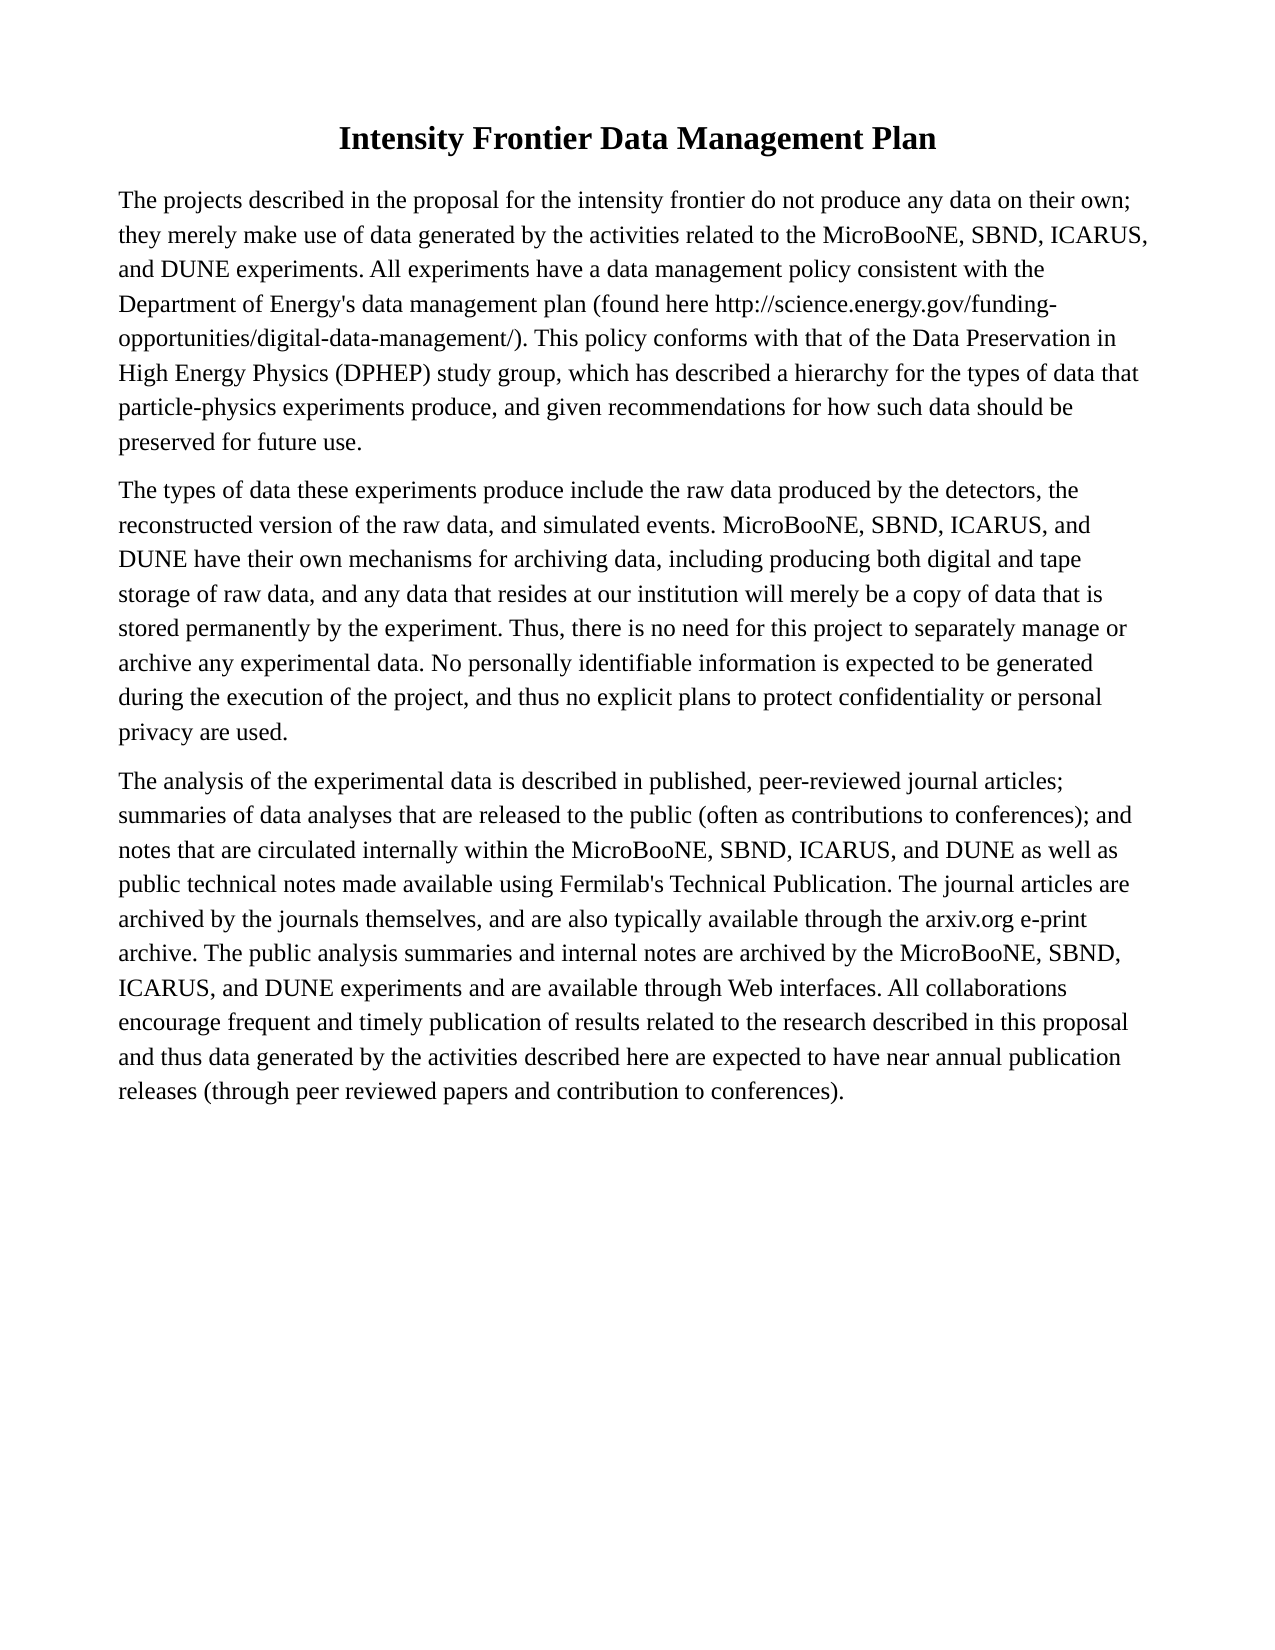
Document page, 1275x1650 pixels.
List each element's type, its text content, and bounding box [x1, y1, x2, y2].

text Intensity Frontier Data Management Plan [118, 118, 1157, 156]
text The projects described in the proposal for the intensity frontier do not produce any data on their own; they merely make use of data generated by the activities related to the MicroBooNE, SBND, ICARUS, and DUNE experiments. All experiments have a data management policy consistent with the Department of Energy's data management plan (found here http://science.energy.gov/funding-opportunities/digital-data-management/). This policy conforms with that of the Data Preservation in High Energy Physics (DPHEP) study group, which has described a hierarchy for the types of data that particle-physics experiments produce, and given recommendations for how such data should be preserved for future use. [118, 185, 1157, 455]
text The types of data these experiments produce include the raw data produced by the detectors, the reconstructed version of the raw data, and simulated events. MicroBooNE, SBND, ICARUS, and DUNE have their own mechanisms for archiving data, including producing both digital and tape storage of raw data, and any data that resides at our institution will merely be a copy of data that is stored permanently by the experiment. Thus, there is no need for this project to separately manage or archive any experimental data. No personally identifiable information is expected to be generated during the execution of the project, and thus no explicit plans to protect confidentiality or personal privacy are used. [118, 476, 1157, 746]
text The analysis of the experimental data is described in published, peer-reviewed journal articles; summaries of data analyses that are released to the public (often as contributions to conferences); and notes that are circulated internally within the MicroBooNE, SBND, ICARUS, and DUNE as well as public technical notes made available using Fermilab's Technical Publication. The journal articles are archived by the journals themselves, and are also typically available through the arxiv.org e-print archive. The public analysis summaries and internal notes are archived by the MicroBooNE, SBND, ICARUS, and DUNE experiments and are available through Web interfaces. All collaborations encourage frequent and timely publication of results related to the research described in this proposal and thus data generated by the activities described here are expected to have near annual publication releases (through peer reviewed papers and contribution to conferences). [118, 766, 1157, 1105]
